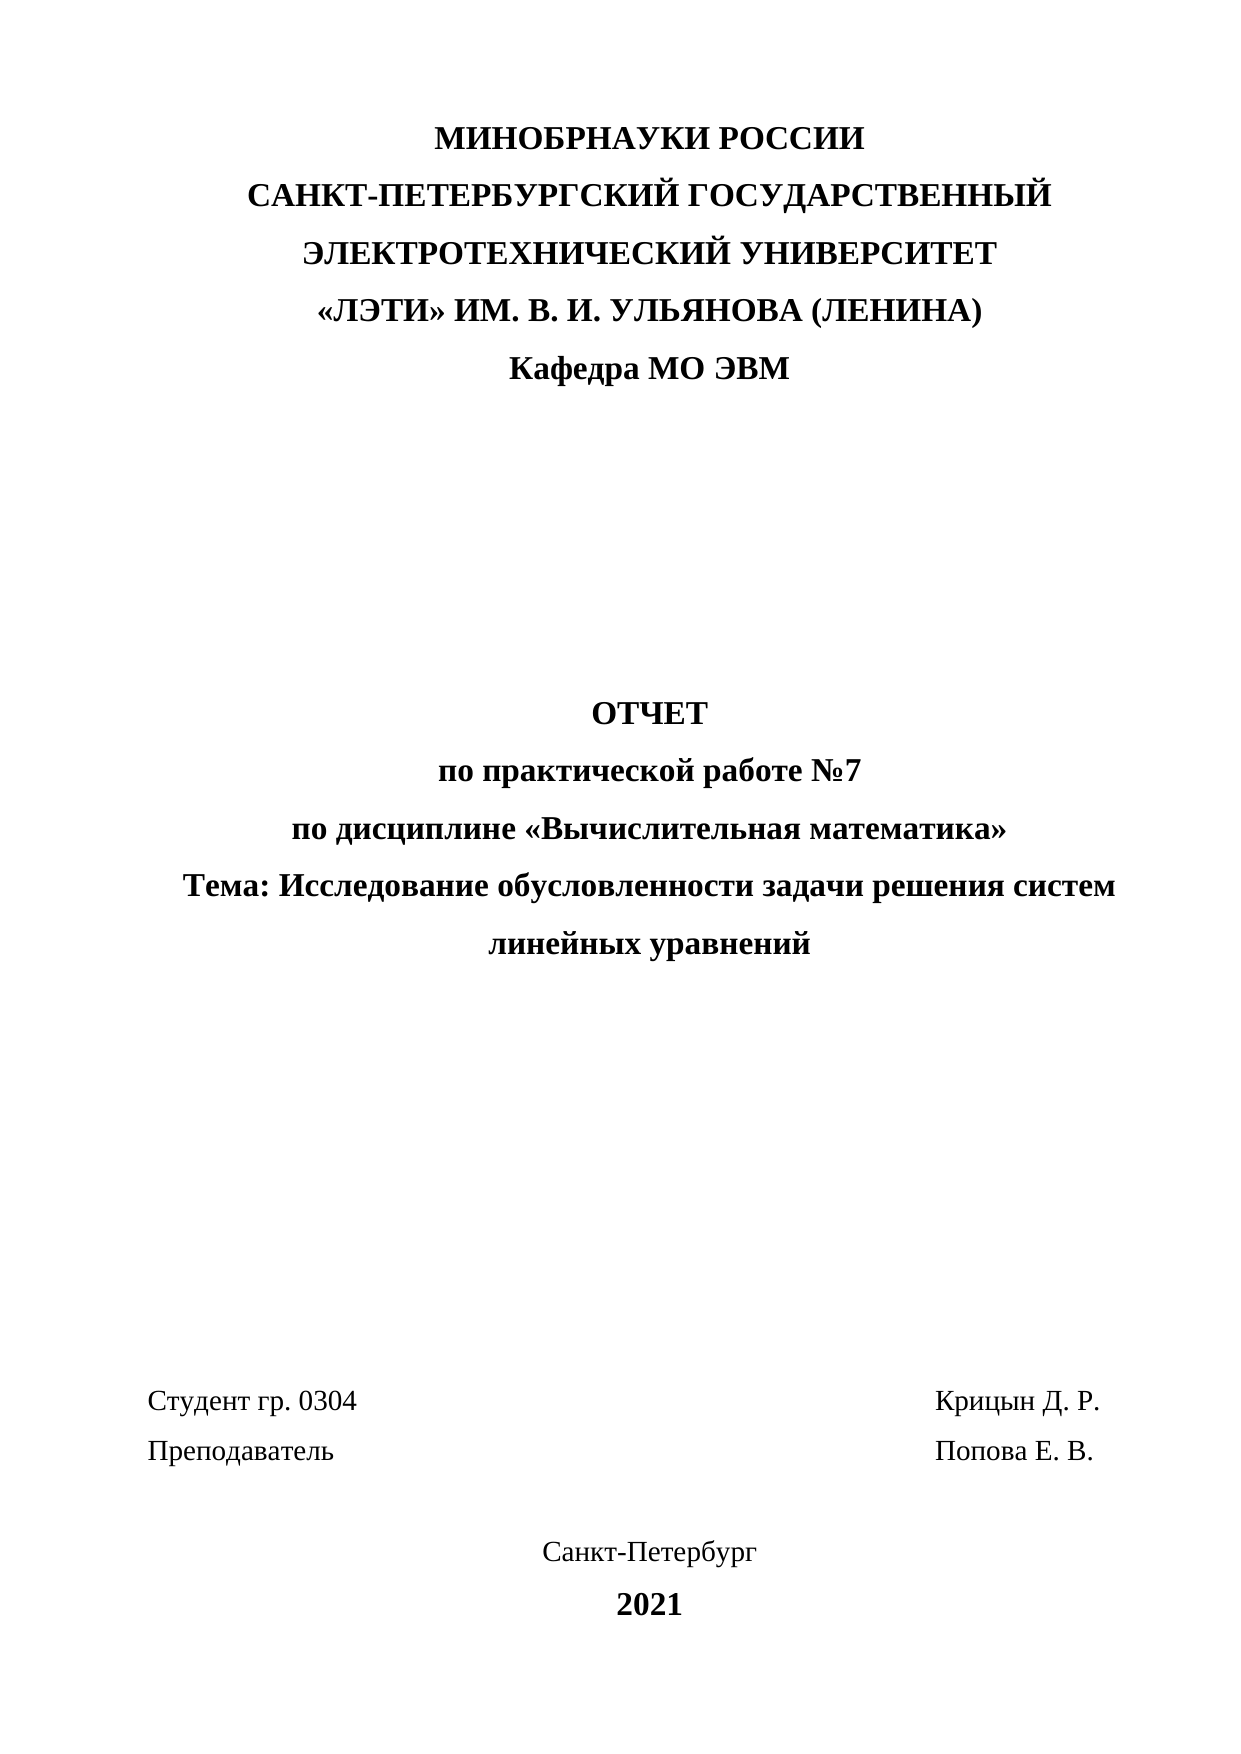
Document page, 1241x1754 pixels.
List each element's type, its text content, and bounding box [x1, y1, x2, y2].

text Тема: Исследование обусловленности задачи решения систем линейных уравнений [147, 866, 1152, 961]
text по практической работе №7 [147, 751, 1152, 789]
text «ЛЭТИ» ИМ. В. И. УЛЬЯНОВА (ЛЕНИНА) [147, 291, 1152, 329]
text Кафедра МО ЭВМ [147, 348, 1152, 386]
text Санкт-Петербург [147, 1534, 1152, 1568]
text по дисциплине «Вычислительная математика» [147, 808, 1152, 846]
text ОТЧЕТ [147, 693, 1152, 731]
text 2021 [147, 1584, 1152, 1623]
text ЭЛЕКТРОТЕХНИЧЕСКИЙ УНИВЕРСИТЕТ [147, 233, 1152, 271]
text САНКТ-ПЕТЕРБУРГСКИЙ ГОСУДАРСТВЕННЫЙ [147, 176, 1152, 214]
text МИНОБРНАУКИ РОССИИ [147, 118, 1152, 156]
text Преподаватель Попова Е. В. [147, 1433, 1152, 1467]
text Студент гр. 0304 Крицын Д. Р. [147, 1383, 1152, 1417]
